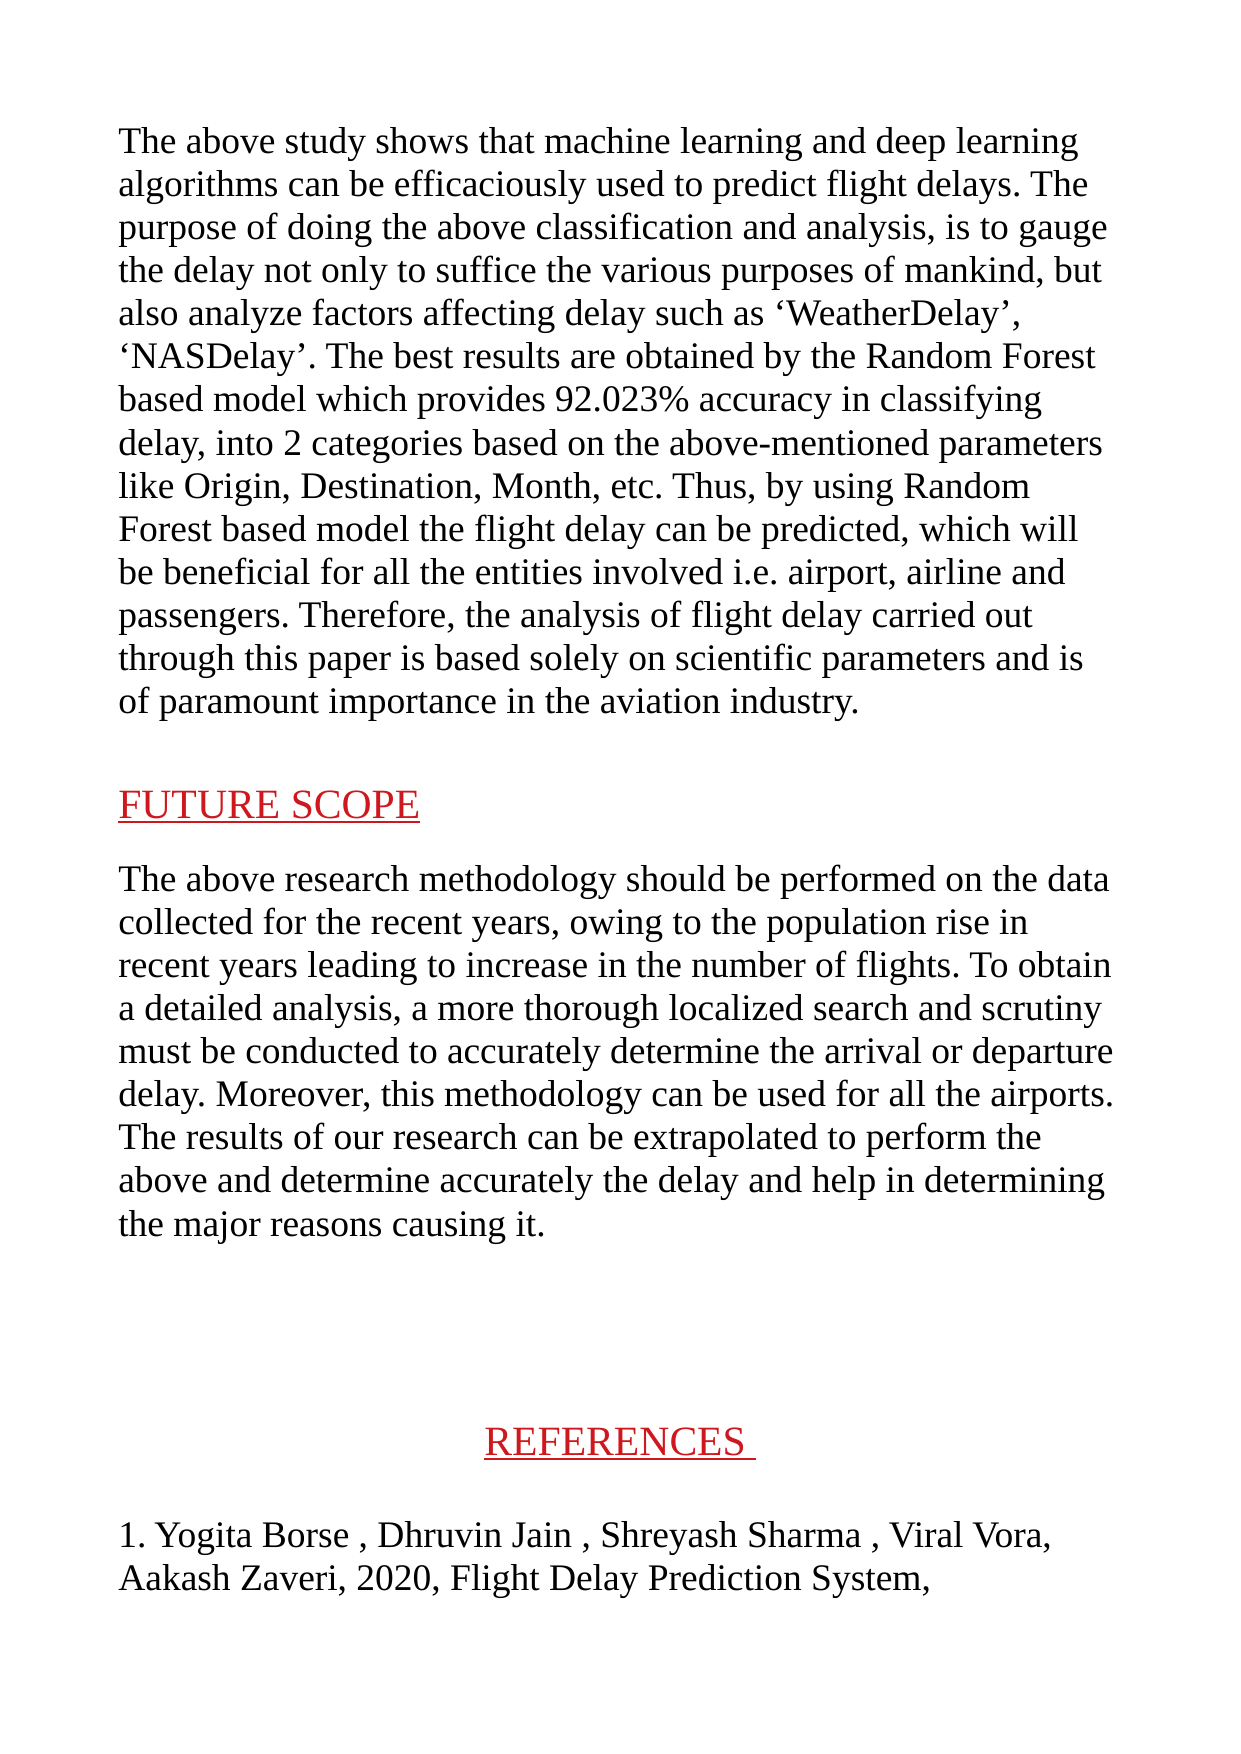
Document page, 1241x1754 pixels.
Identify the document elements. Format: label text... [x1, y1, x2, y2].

text REFERENCES [118, 1417, 1122, 1464]
text 1. Yogita Borse , Dhruvin Jain , Shreyash Sharma , Viral Vora, Aakash Zaveri, 2020, Flight Delay Prediction System, [118, 1512, 1122, 1599]
text The above research methodology should be performed on the data collected for the recent years, owing to the population rise in recent years leading to increase in the number of flights. To obtain a detailed analysis, a more thorough localized search and scrutiny must be conducted to accurately determine the arrival or departure delay. Moreover, this methodology can be used for all the airports. The results of our research can be extrapolated to perform the above and determine accurately the delay and help in determining the major reasons causing it. [118, 856, 1122, 1244]
text The above study shows that machine learning and deep learning algorithms can be efficaciously used to predict flight delays. The purpose of doing the above classification and analysis, is to gauge the delay not only to suffice the various purposes of mankind, but also analyze factors affecting delay such as ‘WeatherDelay’, ‘NASDelay’. The best results are obtained by the Random Forest based model which provides 92.023% accuracy in classifying delay, into 2 categories based on the above-mentioned parameters like Origin, Destination, Month, etc. Thus, by using Random Forest based model the flight delay can be predicted, which will be beneficial for all the entities involved i.e. airport, airline and passengers. Therefore, the analysis of flight delay carried out through this paper is based solely on scientific parameters and is of paramount importance in the aviation industry. [118, 118, 1122, 722]
text FUTURE SCOPE [118, 779, 1122, 827]
